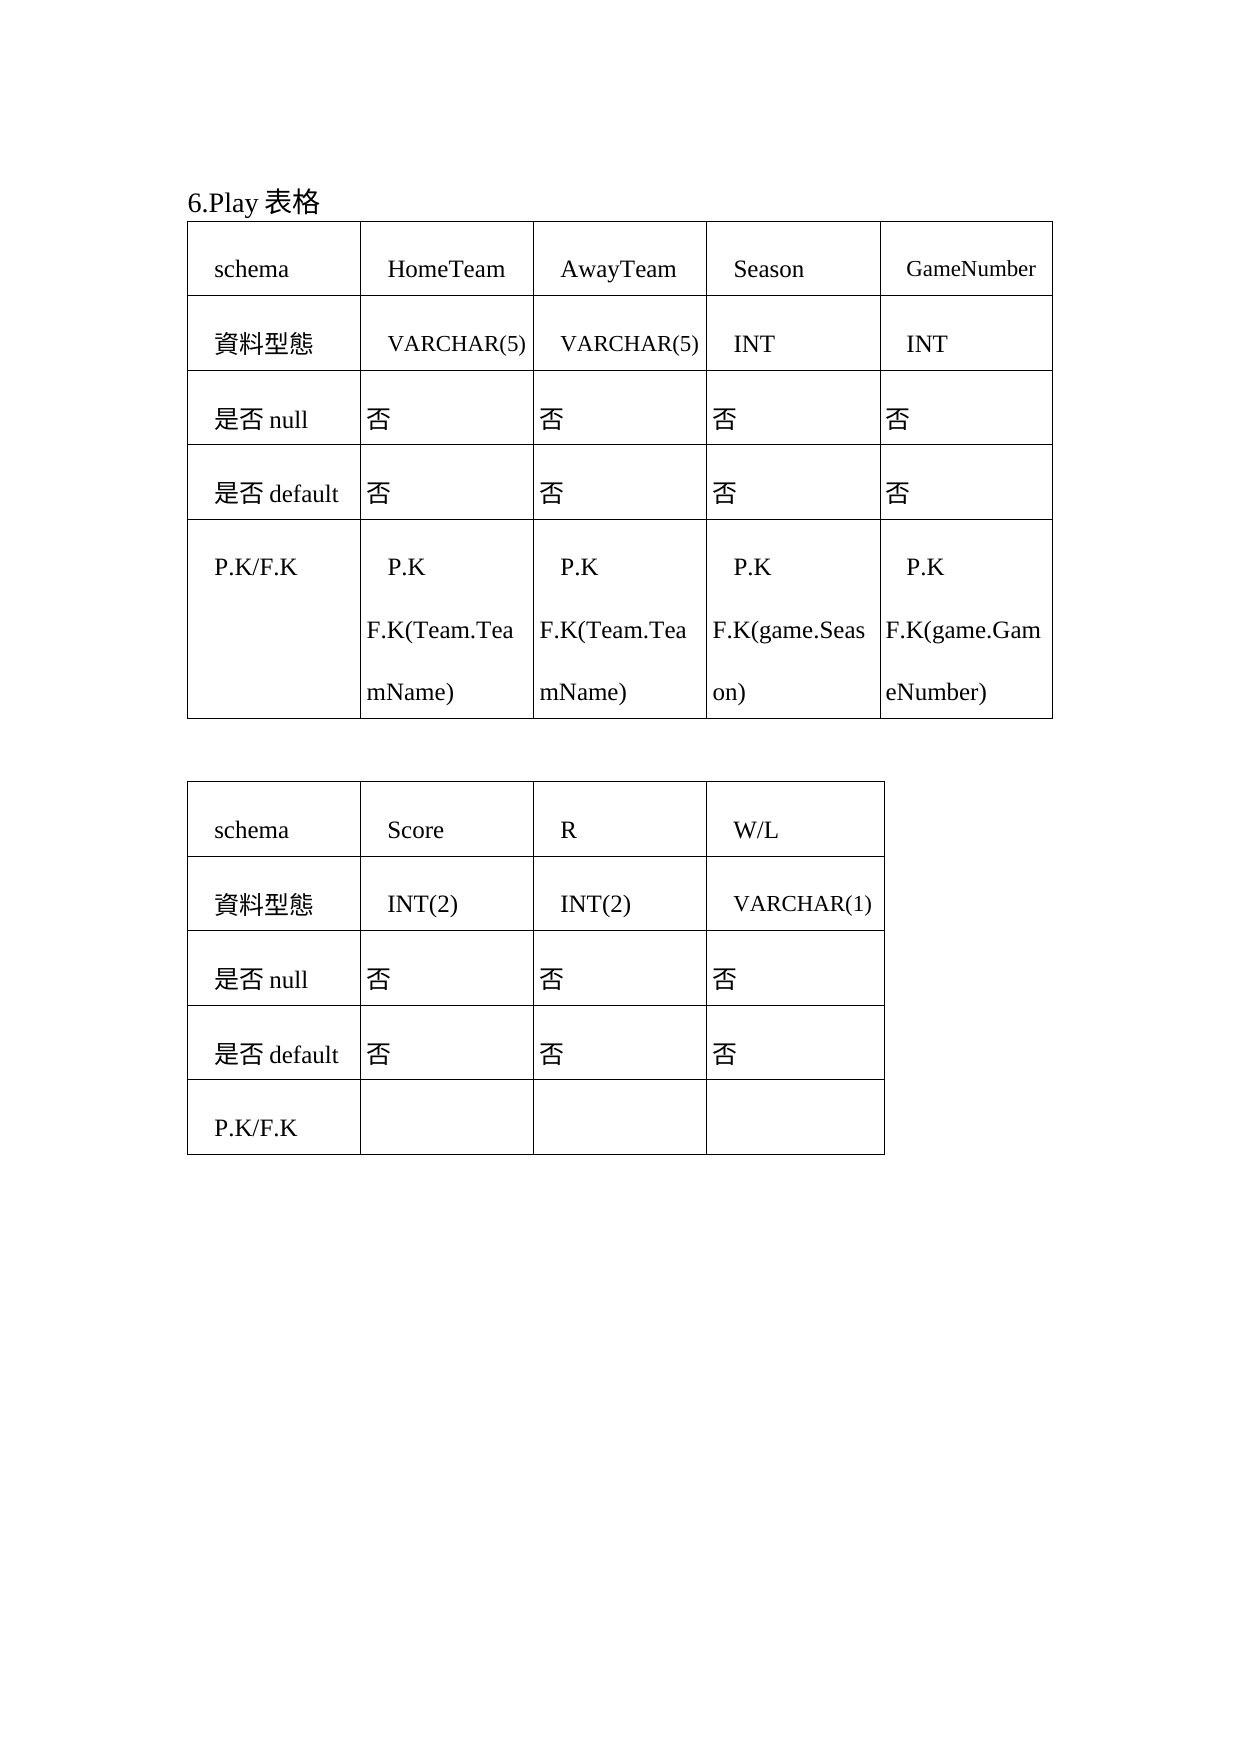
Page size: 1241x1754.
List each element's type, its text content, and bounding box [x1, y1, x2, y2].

table_cell [707, 1080, 884, 1153]
table_cell 是否null [188, 371, 360, 444]
table_cell 否 [881, 371, 1052, 444]
table_cell [534, 1080, 706, 1153]
table_header schema [188, 782, 360, 856]
table_cell 資料型態 [188, 296, 360, 370]
table_cell 是否default [188, 445, 360, 519]
table_cell 否 [881, 445, 1052, 519]
table_cell VARCHAR(5) [361, 296, 533, 370]
table_header Score [361, 782, 533, 856]
table_header R [534, 782, 706, 856]
table_cell VARCHAR(5) [534, 296, 706, 370]
table_cell 資料型態 [188, 857, 360, 930]
table_cell 是否default [188, 1006, 360, 1079]
table_cell 否 [707, 931, 884, 1004]
table_header schema [188, 222, 360, 295]
table_cell 否 [534, 445, 706, 519]
table_cell P.K/F.K [188, 520, 360, 718]
table_cell INT [707, 296, 880, 370]
table_cell P.K F.K(Team.TeamName) [361, 520, 533, 718]
table_cell INT(2) [361, 857, 533, 930]
table_cell [361, 1080, 533, 1153]
table_header HomeTeam [361, 222, 533, 295]
table_cell 否 [361, 445, 533, 519]
table_cell 否 [534, 1006, 706, 1079]
table_cell 否 [534, 371, 706, 444]
table_header W/L [707, 782, 884, 856]
table_cell 否 [361, 1006, 533, 1079]
table_header Season [707, 222, 880, 295]
table_cell 否 [361, 371, 533, 444]
table_header AwayTeam [534, 222, 706, 295]
table_cell 否 [707, 1006, 884, 1079]
table_cell 否 [361, 931, 533, 1004]
table_cell P.K F.K(Team.TeamName) [534, 520, 706, 718]
table_cell INT(2) [534, 857, 706, 930]
table_cell VARCHAR(1) [707, 857, 884, 930]
table_cell 否 [534, 931, 706, 1004]
table_cell P.K F.K(game.GameNumber) [881, 520, 1052, 718]
text 6.Play表格 [187, 158, 1053, 221]
table_header GameNumber [881, 222, 1052, 295]
table_cell 否 [707, 445, 880, 519]
table_cell INT [881, 296, 1052, 370]
table_cell 是否null [188, 931, 360, 1004]
table_cell P.K/F.K [188, 1080, 360, 1153]
table_cell 否 [707, 371, 880, 444]
table_cell P.K F.K(game.Season) [707, 520, 880, 718]
